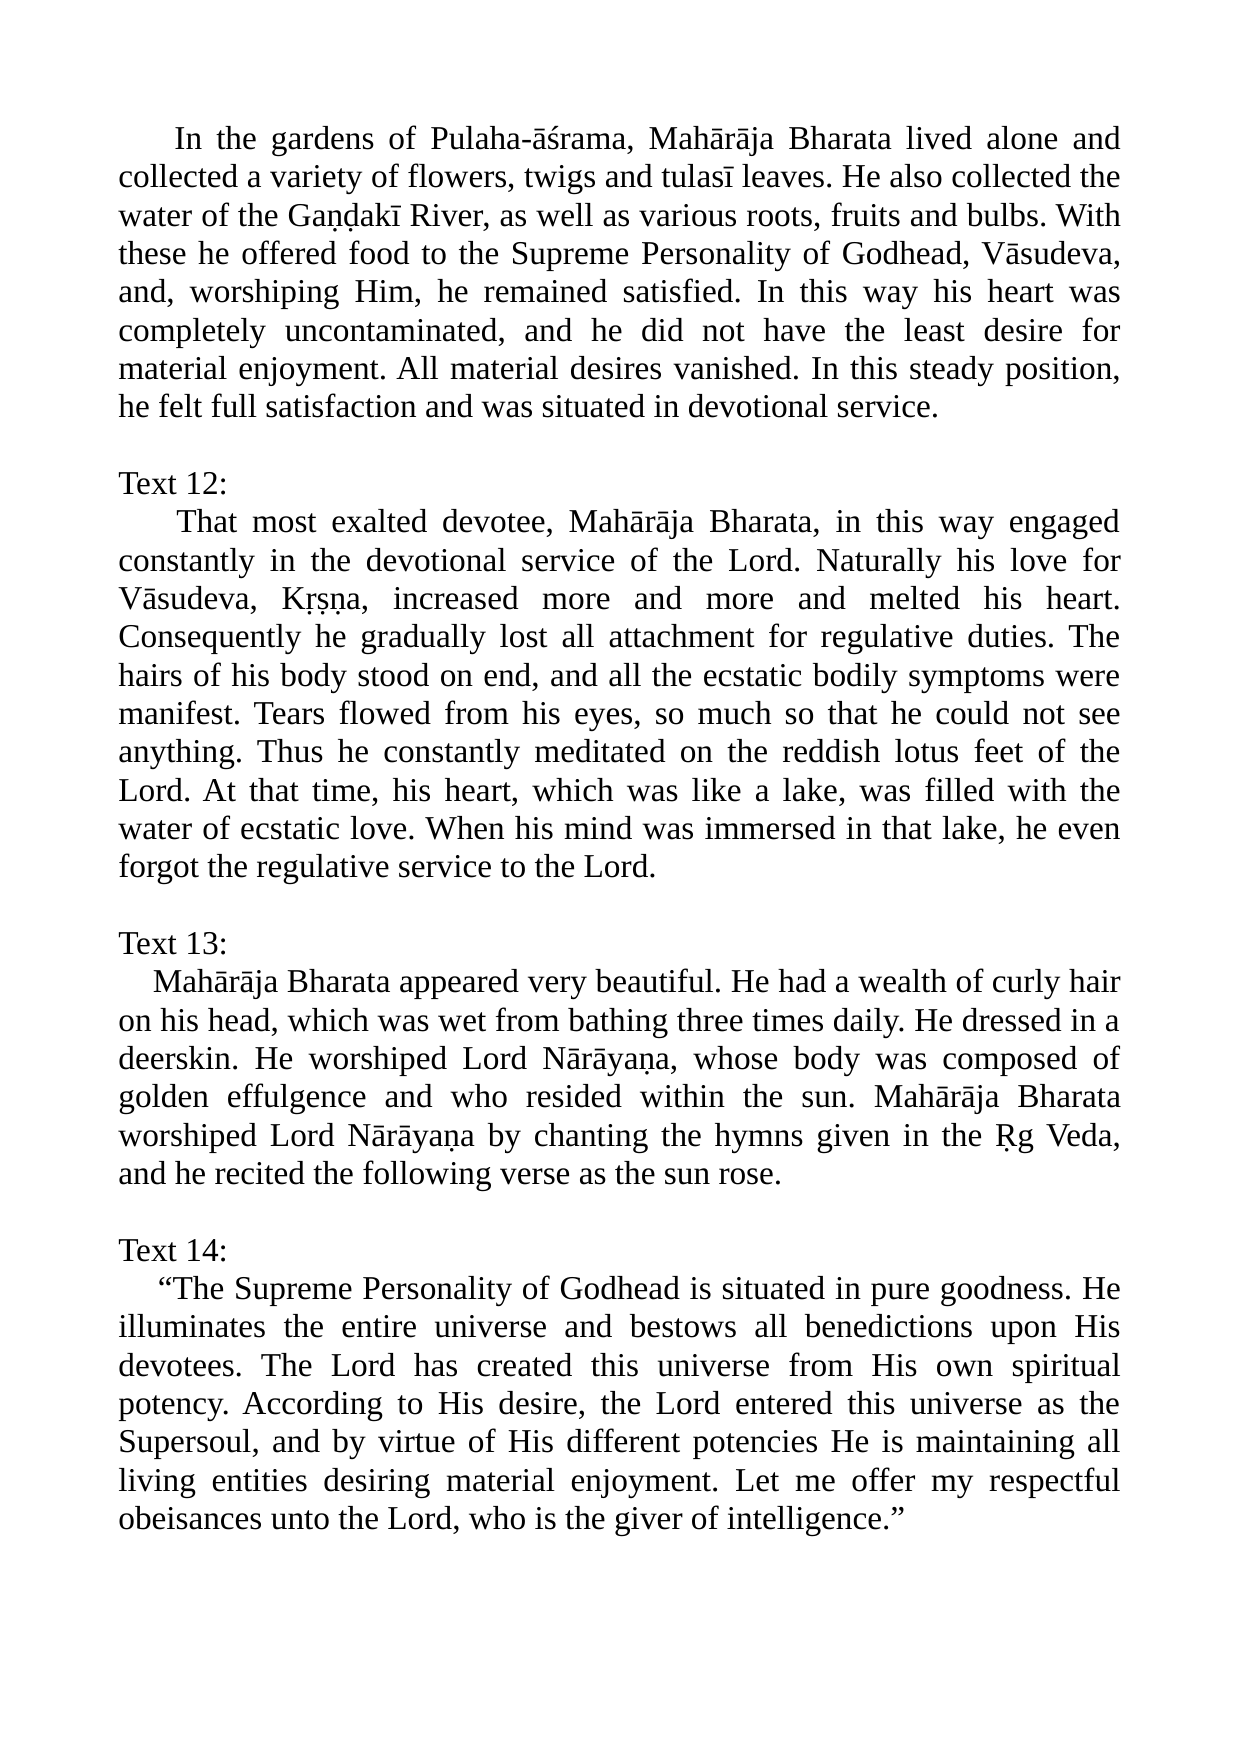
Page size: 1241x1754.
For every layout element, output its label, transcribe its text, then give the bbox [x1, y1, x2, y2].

text Text 14: [118, 1230, 1122, 1268]
text In the gardens of Pulaha-āśrama, Mahārāja Bharata lived alone and collected a variety of flowers, twigs and tulasī leaves. He also collected the water of the Gaṇḍakī River, as well as various roots, fruits and bulbs. With these he offered food to the Supreme Personality of Godhead, Vāsudeva, and, worshiping Him, he remained satisfied. In this way his heart was completely uncontaminated, and he did not have the least desire for material enjoyment. All material desires vanished. In this steady position, he felt full satisfaction and was situated in devotional service. [118, 118, 1122, 425]
text “The Supreme Personality of Godhead is situated in pure goodness. He illuminates the entire universe and bestows all benedictions upon His devotees. The Lord has created this universe from His own spiritual potency. According to His desire, the Lord entered this universe as the Supersoul, and by virtue of His different potencies He is maintaining all living entities desiring material enjoyment. Let me offer my respectful obeisances unto the Lord, who is the giver of intelligence.” [118, 1268, 1122, 1536]
text That most exalted devotee, Mahārāja Bharata, in this way engaged constantly in the devotional service of the Lord. Naturally his love for Vāsudeva, Kṛṣṇa, increased more and more and melted his heart. Consequently he gradually lost all attachment for regulative duties. The hairs of his body stood on end, and all the ecstatic bodily symptoms were manifest. Tears flowed from his eyes, so much so that he could not see anything. Thus he constantly meditated on the reddish lotus feet of the Lord. At that time, his heart, which was like a lake, was filled with the water of ecstatic love. When his mind was immersed in that lake, he even forgot the regulative service to the Lord. [118, 501, 1122, 885]
text Mahārāja Bharata appeared very beautiful. He had a wealth of curly hair on his head, which was wet from bathing three times daily. He dressed in a deerskin. He worshiped Lord Nārāyaṇa, whose body was composed of golden effulgence and who resided within the sun. Mahārāja Bharata worshiped Lord Nārāyaṇa by chanting the hymns given in the Ṛg Veda, and he recited the following verse as the sun rose. [118, 961, 1122, 1191]
text Text 13: [118, 923, 1122, 961]
text Text 12: [118, 463, 1122, 501]
